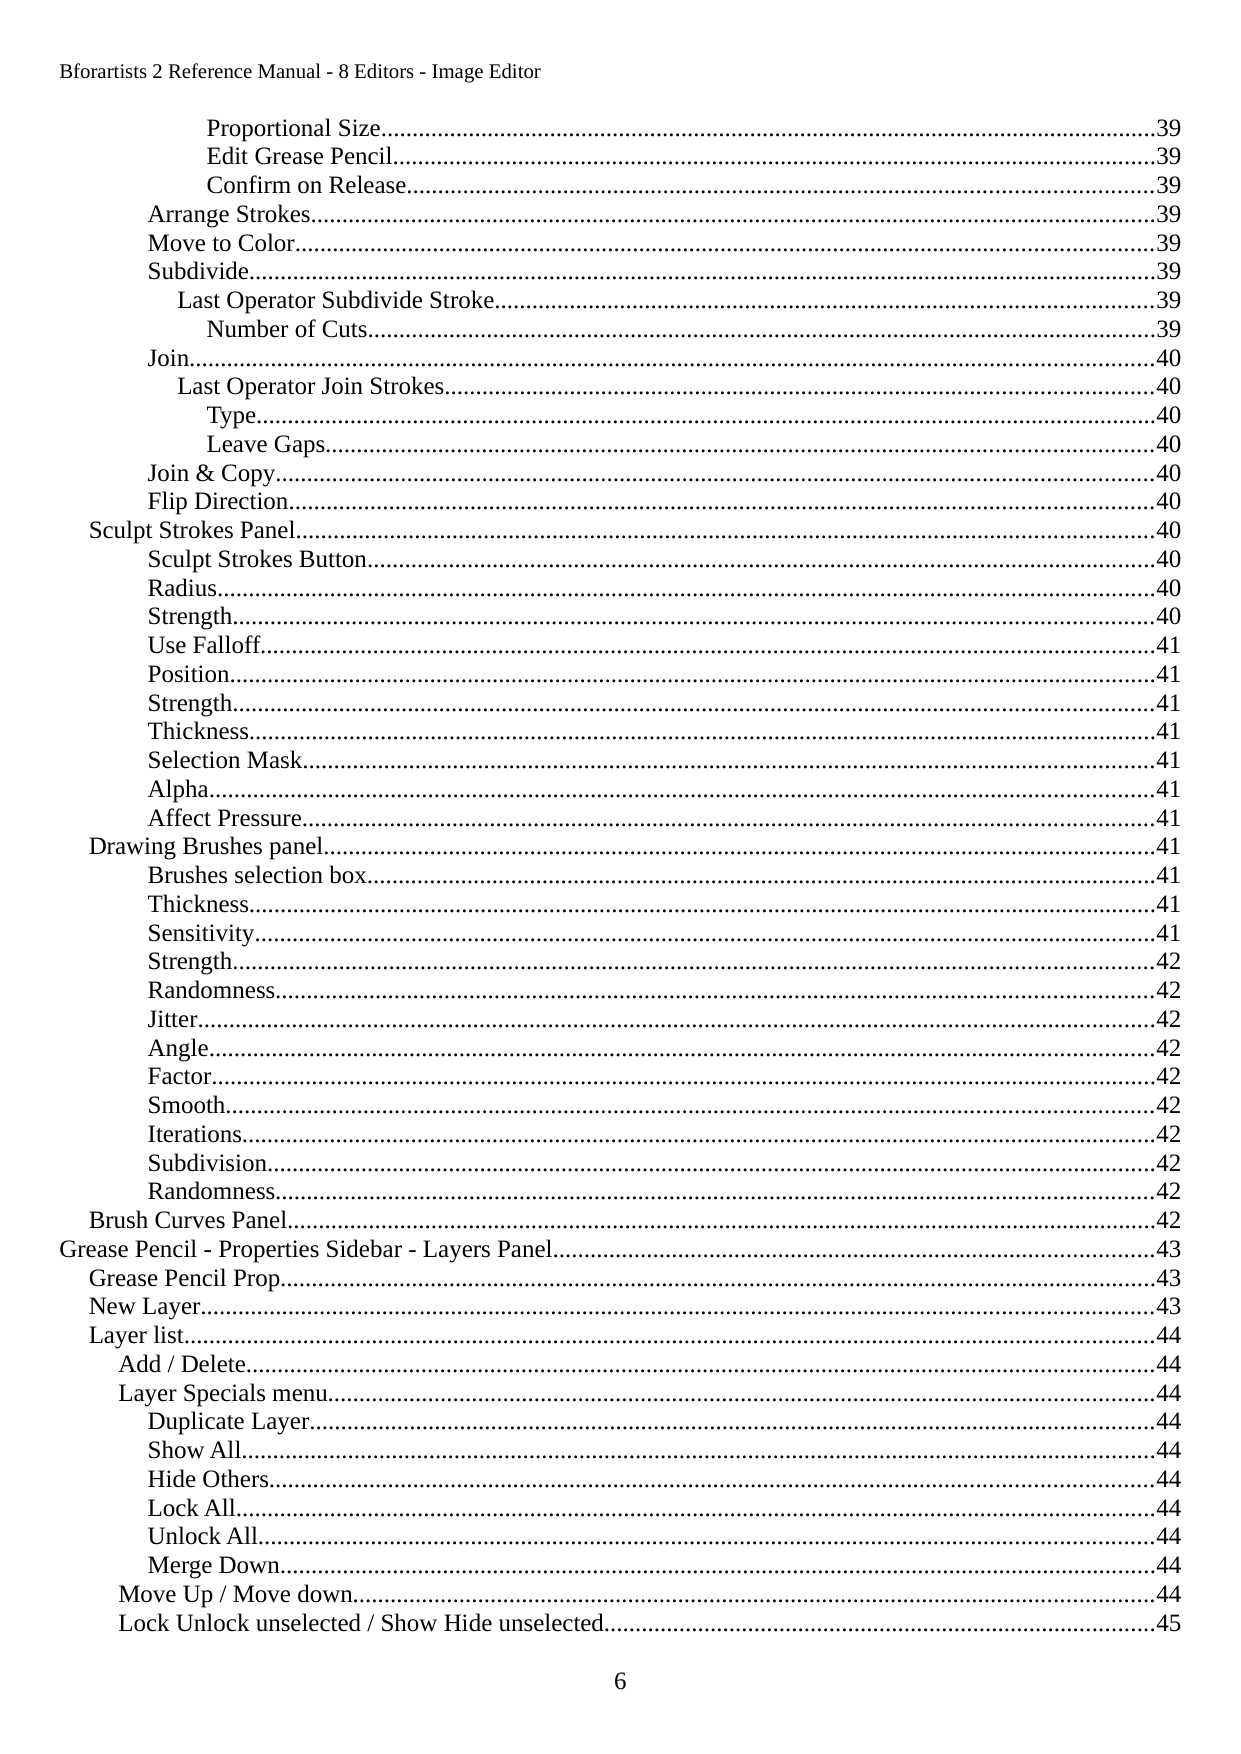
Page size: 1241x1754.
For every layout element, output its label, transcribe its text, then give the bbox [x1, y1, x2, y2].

text Strength 41 [147, 688, 1181, 716]
text Sensitivity 41 [147, 918, 1181, 946]
text Iterations 42 [147, 1119, 1181, 1148]
text Layer Specials menu 44 [118, 1378, 1181, 1406]
text Proportional Size 39 [206, 113, 1181, 141]
text Number of Cuts 39 [206, 314, 1181, 343]
text Type 40 [206, 400, 1181, 429]
text Lock Unlock unselected / Show Hide unselected 45 [118, 1608, 1181, 1636]
text Join 40 [147, 343, 1181, 371]
text Last Operator Subdivide Stroke 39 [177, 285, 1181, 314]
text Join & Copy 40 [147, 458, 1181, 486]
text Thickness 41 [147, 889, 1181, 918]
text Last Operator Join Strokes 40 [177, 371, 1181, 400]
text Merge Down 44 [147, 1550, 1181, 1579]
text Sculpt Strokes Panel 40 [88, 515, 1181, 544]
text Lock All 44 [147, 1493, 1181, 1521]
text Subdivision 42 [147, 1148, 1181, 1176]
text Angle 42 [147, 1033, 1181, 1061]
text Thickness 41 [147, 716, 1181, 745]
text Grease Pencil Prop 43 [88, 1263, 1181, 1291]
text Strength 42 [147, 946, 1181, 975]
text Subdivide 39 [147, 256, 1181, 285]
text Confirm on Release 39 [206, 170, 1181, 199]
text Factor 42 [147, 1061, 1181, 1090]
text Grease Pencil - Properties Sidebar - Layers Panel 43 [59, 1234, 1181, 1263]
text Edit Grease Pencil 39 [206, 141, 1181, 170]
text Affect Pressure 41 [147, 803, 1181, 831]
text Unlock All 44 [147, 1521, 1181, 1550]
text Move Up / Move down 44 [118, 1579, 1181, 1608]
text New Layer 43 [88, 1291, 1181, 1320]
text Drawing Brushes panel 41 [88, 831, 1181, 860]
text Alpha 41 [147, 774, 1181, 803]
text Move to Color 39 [147, 228, 1181, 256]
text Selection Mask 41 [147, 745, 1181, 774]
text Randomness 42 [147, 1176, 1181, 1205]
text Flip Direction 40 [147, 486, 1181, 515]
text Hide Others 44 [147, 1464, 1181, 1493]
text Arrange Strokes 39 [147, 199, 1181, 228]
text Leave Gaps 40 [206, 429, 1181, 458]
text Sculpt Strokes Button 40 [147, 544, 1181, 573]
text Brush Curves Panel 42 [88, 1205, 1181, 1234]
text Layer list 44 [88, 1320, 1181, 1349]
text Smooth 42 [147, 1090, 1181, 1119]
text Brushes selection box 41 [147, 860, 1181, 889]
text Add / Delete 44 [118, 1349, 1181, 1378]
text Jitter 42 [147, 1004, 1181, 1033]
text Duplicate Layer 44 [147, 1406, 1181, 1435]
text Use Falloff 41 [147, 630, 1181, 659]
text Randomness 42 [147, 975, 1181, 1004]
text Show All 44 [147, 1435, 1181, 1464]
text Position 41 [147, 659, 1181, 688]
text Radius 40 [147, 573, 1181, 601]
text Strength 40 [147, 601, 1181, 630]
